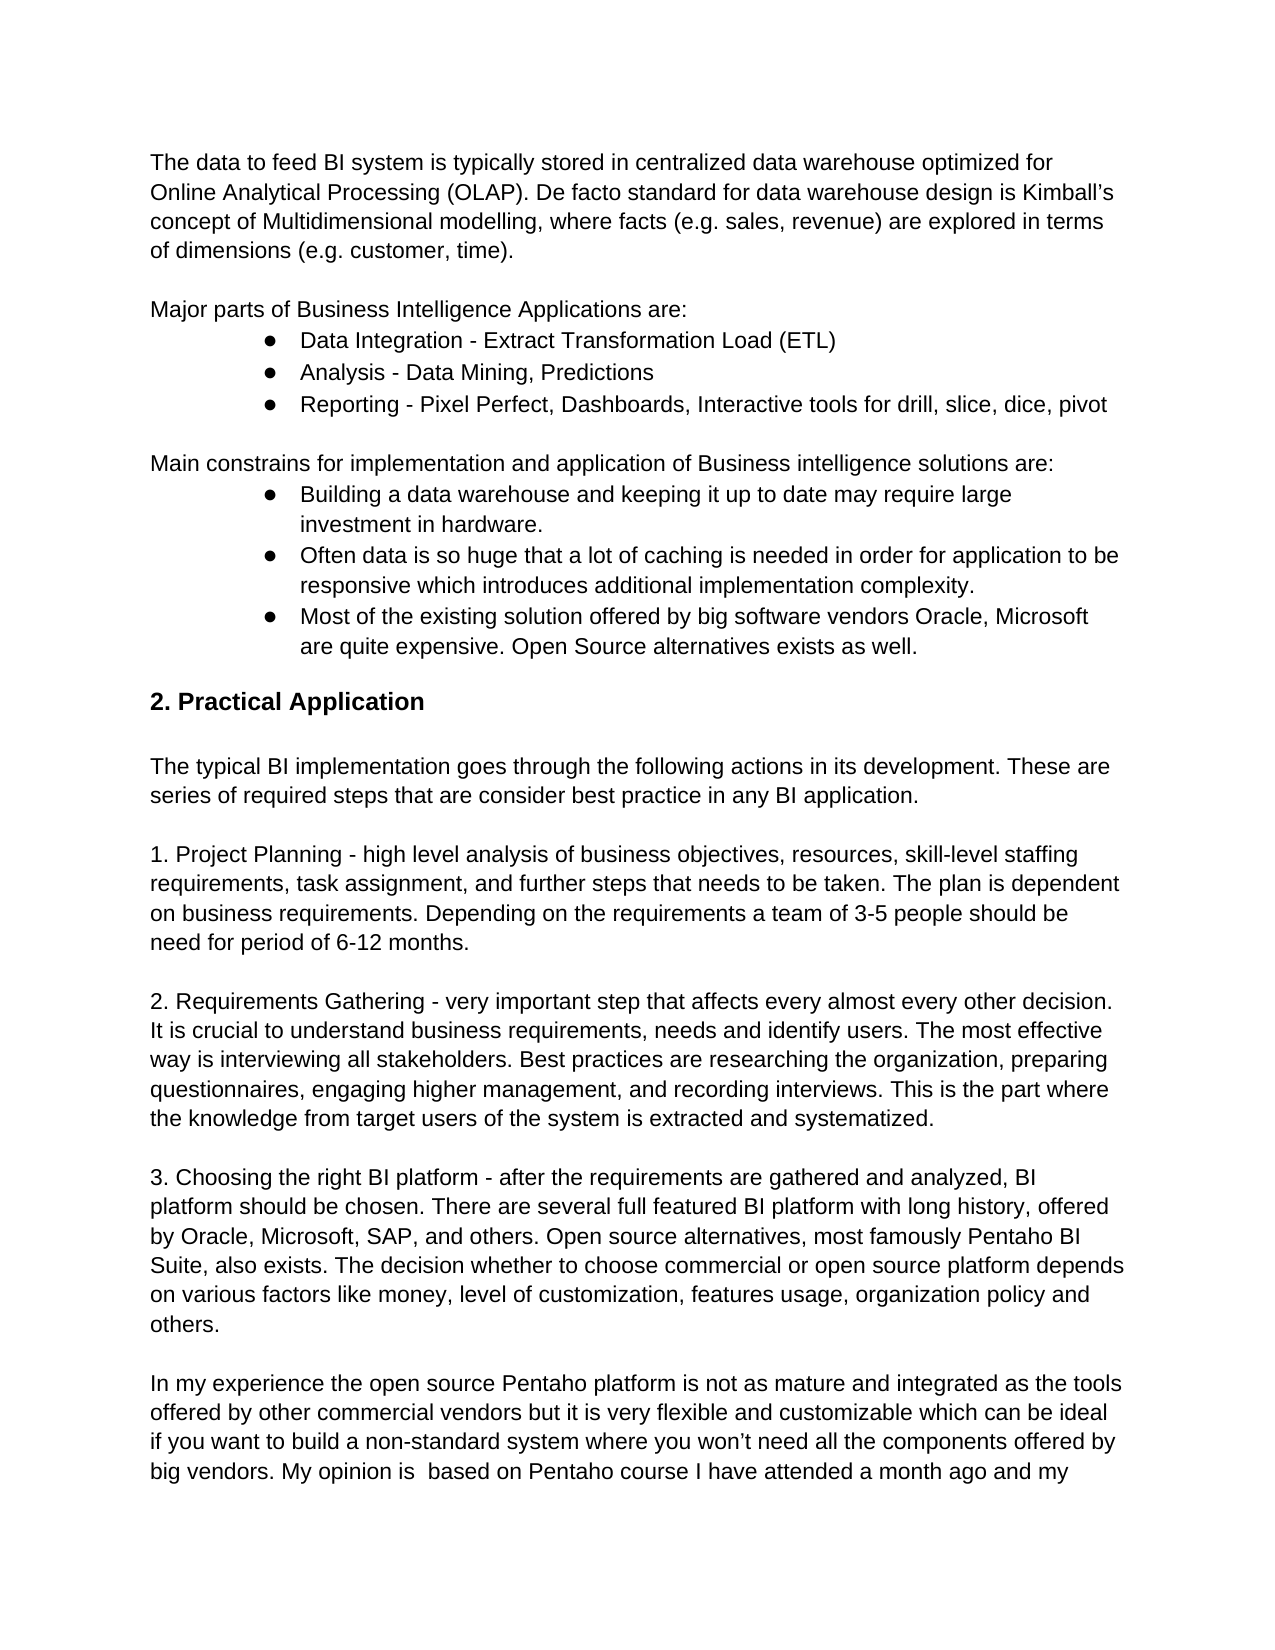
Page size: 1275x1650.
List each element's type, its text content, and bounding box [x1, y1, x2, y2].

text The data to feed BI system is typically stored in centralized data warehouse optimized for Online Analytical Processing (OLAP). De facto standard for data warehouse design is Kimball’s concept of Multidimensional modelling, where facts (e.g. sales, revenue) are explored in terms of dimensions (e.g. customer, time). [150, 150, 1125, 264]
list Reporting - Pixel Perfect, Dashboards, Interactive tools for drill, slice, dice, pivot [262, 390, 1125, 417]
text The typical BI implementation goes through the following actions in its development. These are series of required steps that are consider best practice in any BI application. [150, 753, 1125, 808]
subtitle 2. Practical Application [150, 688, 1125, 716]
text Main constrains for implementation and application of Business intelligence solutions are: [150, 451, 1125, 477]
text In my experience the open source Pentaho platform is not as mature and integrated as the tools offered by other commercial vendors but it is very flexible and customizable which can be ideal if you want to build a non-standard system where you won’t need all the components offered by big vendors. My opinion is based on Pentaho course I have attended a month ago and my [150, 1370, 1125, 1484]
list Data Integration - Extract Transformation Load (ETL) [262, 326, 1125, 354]
text 2. Requirements Gathering - very important step that affects every almost every other decision. It is crucial to understand business requirements, needs and identify users. The most effective way is interviewing all stakeholders. Best practices are researching the organization, preparing questionnaires, engaging higher management, and recording interviews. This is the part where the knowledge from target users of the system is extracted and systematized. [150, 988, 1125, 1132]
list Most of the existing solution offered by big software vendors Oracle, Microsoft are quite expensive. Open Source alternatives exists as well. [262, 602, 1125, 659]
text 3. Choosing the right BI platform - after the requirements are gathered and analyzed, BI platform should be chosen. There are several full featured BI platform with long history, offered by Oracle, Microsoft, SAP, and others. Open source alternatives, most famously Pentaho BI Suite, also exists. The decision whether to choose commercial or open source platform depends on various factors like money, level of customization, features usage, organization policy and others. [150, 1165, 1125, 1337]
text Major parts of Business Intelligence Applications are: [150, 297, 1125, 322]
list Often data is so huge that a lot of caching is needed in order for application to be responsive which introduces additional implementation complexity. [262, 541, 1125, 598]
list Analysis - Data Mining, Predictions [262, 358, 1125, 386]
list Building a data warehouse and keeping it up to date may require large investment in hardware. [262, 480, 1125, 537]
text 1. Project Planning - high level analysis of business objectives, resources, skill-level staffing requirements, task assignment, and further steps that needs to be taken. The plan is dependent on business requirements. Depending on the requirements a team of 3-5 people should be need for period of 6-12 months. [150, 842, 1125, 955]
